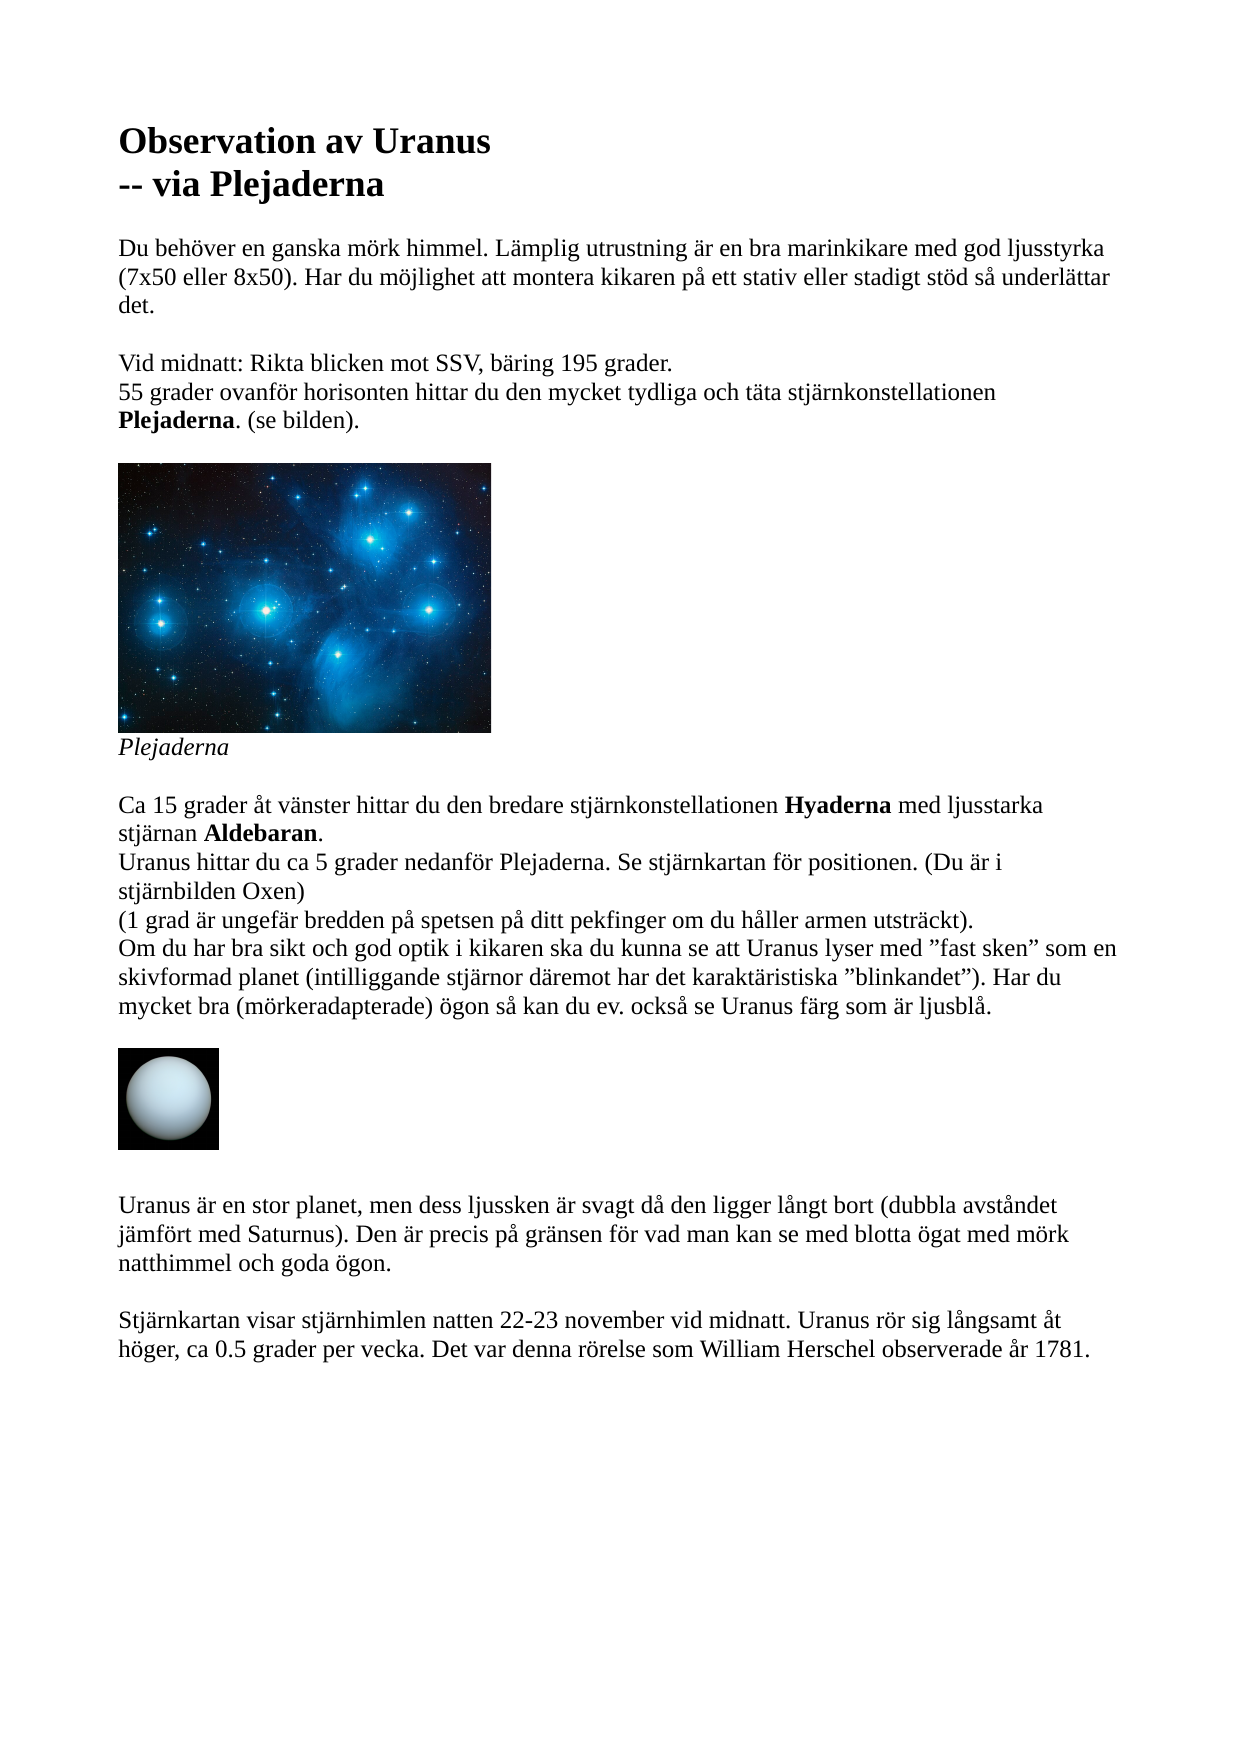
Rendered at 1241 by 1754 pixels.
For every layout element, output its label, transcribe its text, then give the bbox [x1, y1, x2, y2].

text Observation av Uranus [118, 118, 1122, 161]
text -- via Plejaderna [118, 161, 1122, 204]
text Uranus hittar du ca 5 grader nedanför Plejaderna. Se stjärnkartan för positionen. (Du är i stjärnbilden Oxen) (1 grad är ungefär bredden på spetsen på ditt pekfinger om du håller armen utsträckt). [118, 847, 1122, 933]
text Vid midnatt: Rikta blicken mot SSV, bäring 195 grader. [118, 348, 1122, 377]
text Du behöver en ganska mörk himmel. Lämplig utrustning är en bra marinkikare med god ljusstyrka (7x50 eller 8x50). Har du möjlighet att montera kikaren på ett stativ eller stadigt stöd så underlättar det. [118, 233, 1122, 319]
text Uranus är en stor planet, men dess ljussken är svagt då den ligger långt bort (dubbla avståndet jämfört med Saturnus). Den är precis på gränsen för vad man kan se med blotta ögat med mörk natthimmel och goda ögon. [118, 1191, 1122, 1306]
text 55 grader ovanför horisonten hittar du den mycket tydliga och täta stjärnkonstellationen Plejaderna. (se bilden). [118, 377, 1122, 463]
text Plejaderna [118, 732, 1122, 761]
text Stjärnkartan visar stjärnhimlen natten 22-23 november vid midnatt. Uranus rör sig långsamt åt höger, ca 0.5 grader per vecka. Det var denna rörelse som William Herschel observerade år 1781. [118, 1306, 1122, 1363]
picture [118, 1048, 219, 1150]
text Om du har bra sikt och god optik i kikaren ska du kunna se att Uranus lyser med ”fast sken” som en skivformad planet (intilliggande stjärnor däremot har det karaktäristiska ”blinkandet”). Har du mycket bra (mörkeradapterade) ögon så kan du ev. också se Uranus färg som är ljusblå. [118, 933, 1122, 1020]
picture [118, 463, 492, 733]
text Ca 15 grader åt vänster hittar du den bredare stjärnkonstellationen Hyaderna med ljusstarka stjärnan Aldebaran. [118, 790, 1122, 847]
